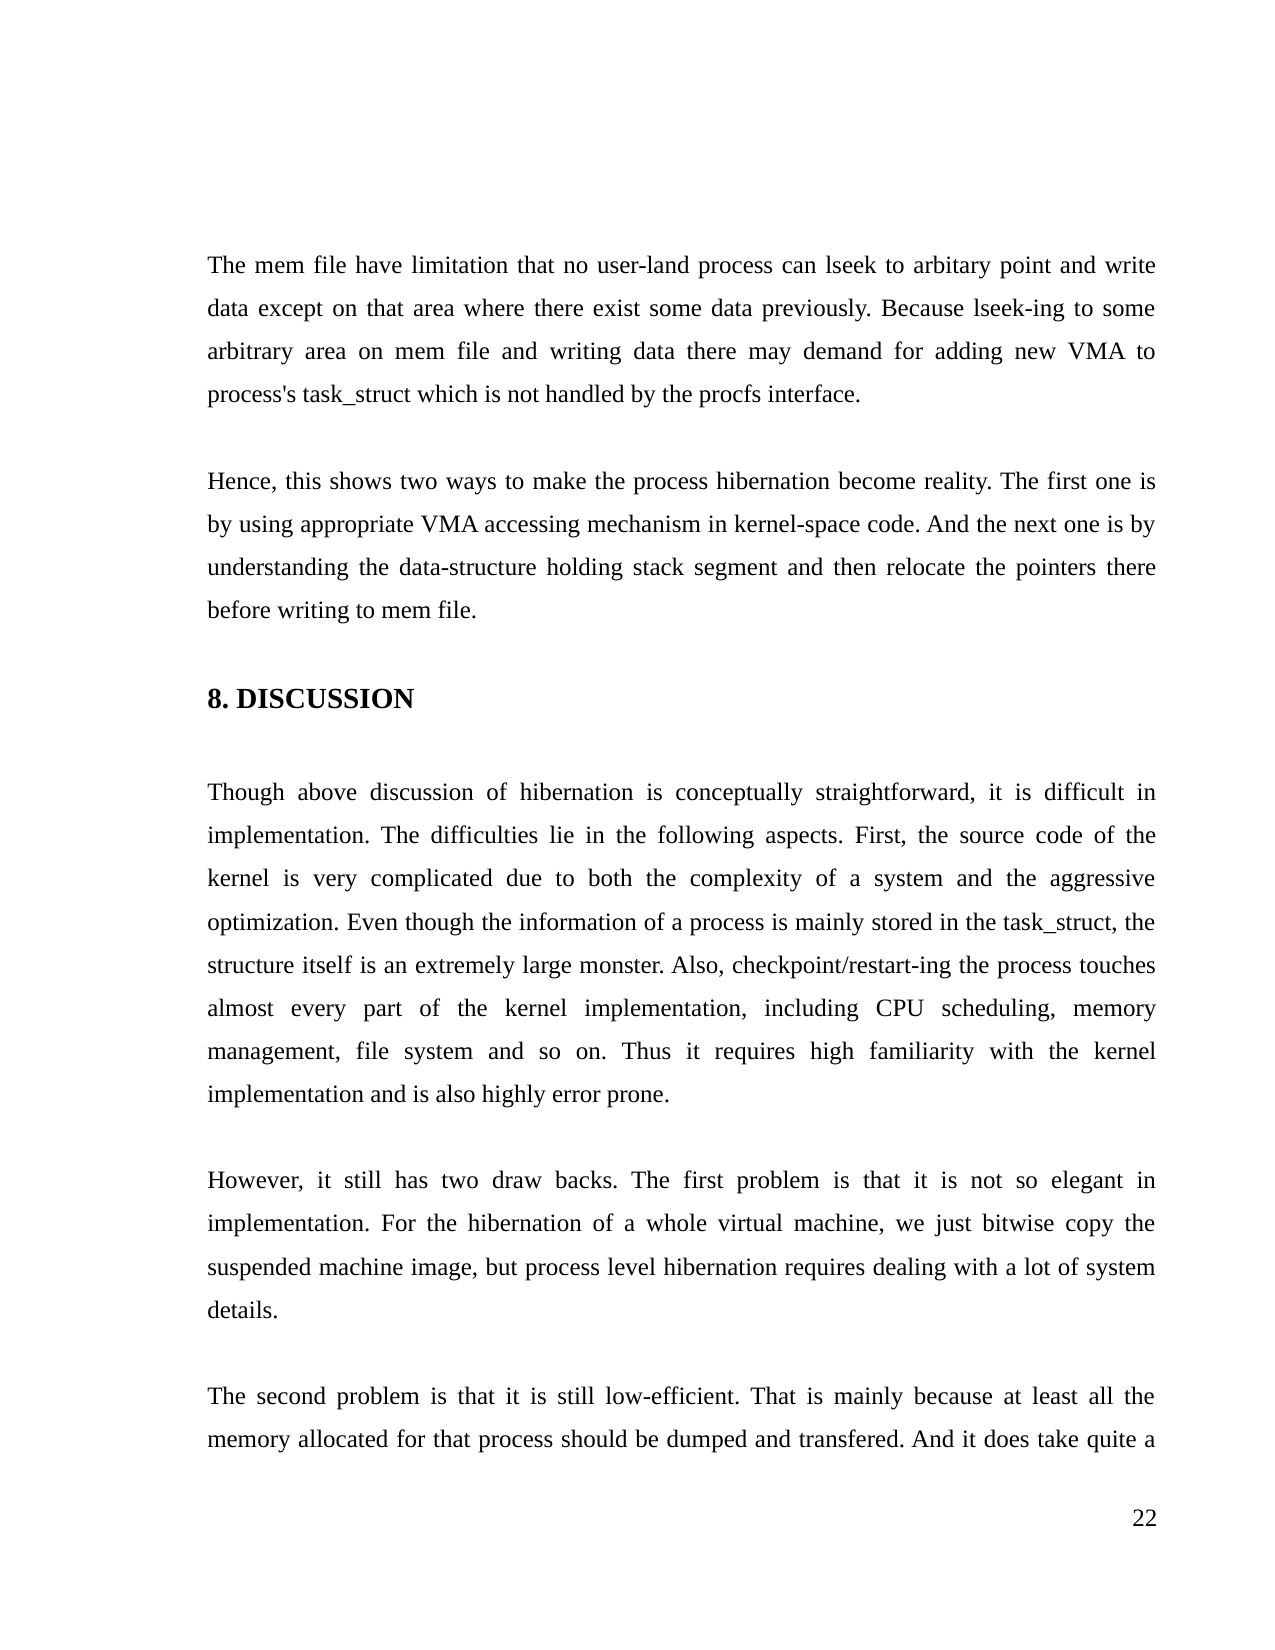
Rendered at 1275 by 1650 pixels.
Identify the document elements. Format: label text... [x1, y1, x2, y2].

text Hence, this shows two ways to make the process hibernation become reality. The first one is by using appropriate VMA accessing mechanism in kernel-space code. And the next one is by understanding the data-structure holding stack segment and then relocate the pointers there before writing to mem file. [207, 466, 1157, 624]
text The mem file have limitation that no user-land process can lseek to arbitary point and write data except on that area where there exist some data previously. Because lseek-ing to some arbitrary area on mem file and writing data there may demand for adding new VMA to process's task_struct which is not handled by the procfs interface. [207, 250, 1157, 408]
text The second problem is that it is still low-efficient. That is mainly because at least all the memory allocated for that process should be dumped and transfered. And it does take quite a [207, 1381, 1157, 1453]
text Though above discussion of hibernation is conceptually straightforward, it is difficult in implementation. The difficulties lie in the following aspects. First, the source code of the kernel is very complicated due to both the complexity of a system and the aggressive optimization. Even though the information of a process is mainly stored in the task_struct, the structure itself is an extremely large monster. Also, checkpoint/restart-ing the process touches almost every part of the kernel implementation, including CPU scheduling, memory management, file system and so on. Thus it requires high familiarity with the kernel implementation and is also highly error prone. [207, 777, 1157, 1108]
text However, it still has two draw backs. The first problem is that it is not so elegant in implementation. For the hibernation of a whole virtual machine, we just bitwise copy the suspended machine image, but process level hibernation requires dealing with a lot of system details. [207, 1165, 1157, 1323]
subtitle 8. DISCUSSION [207, 681, 1157, 715]
